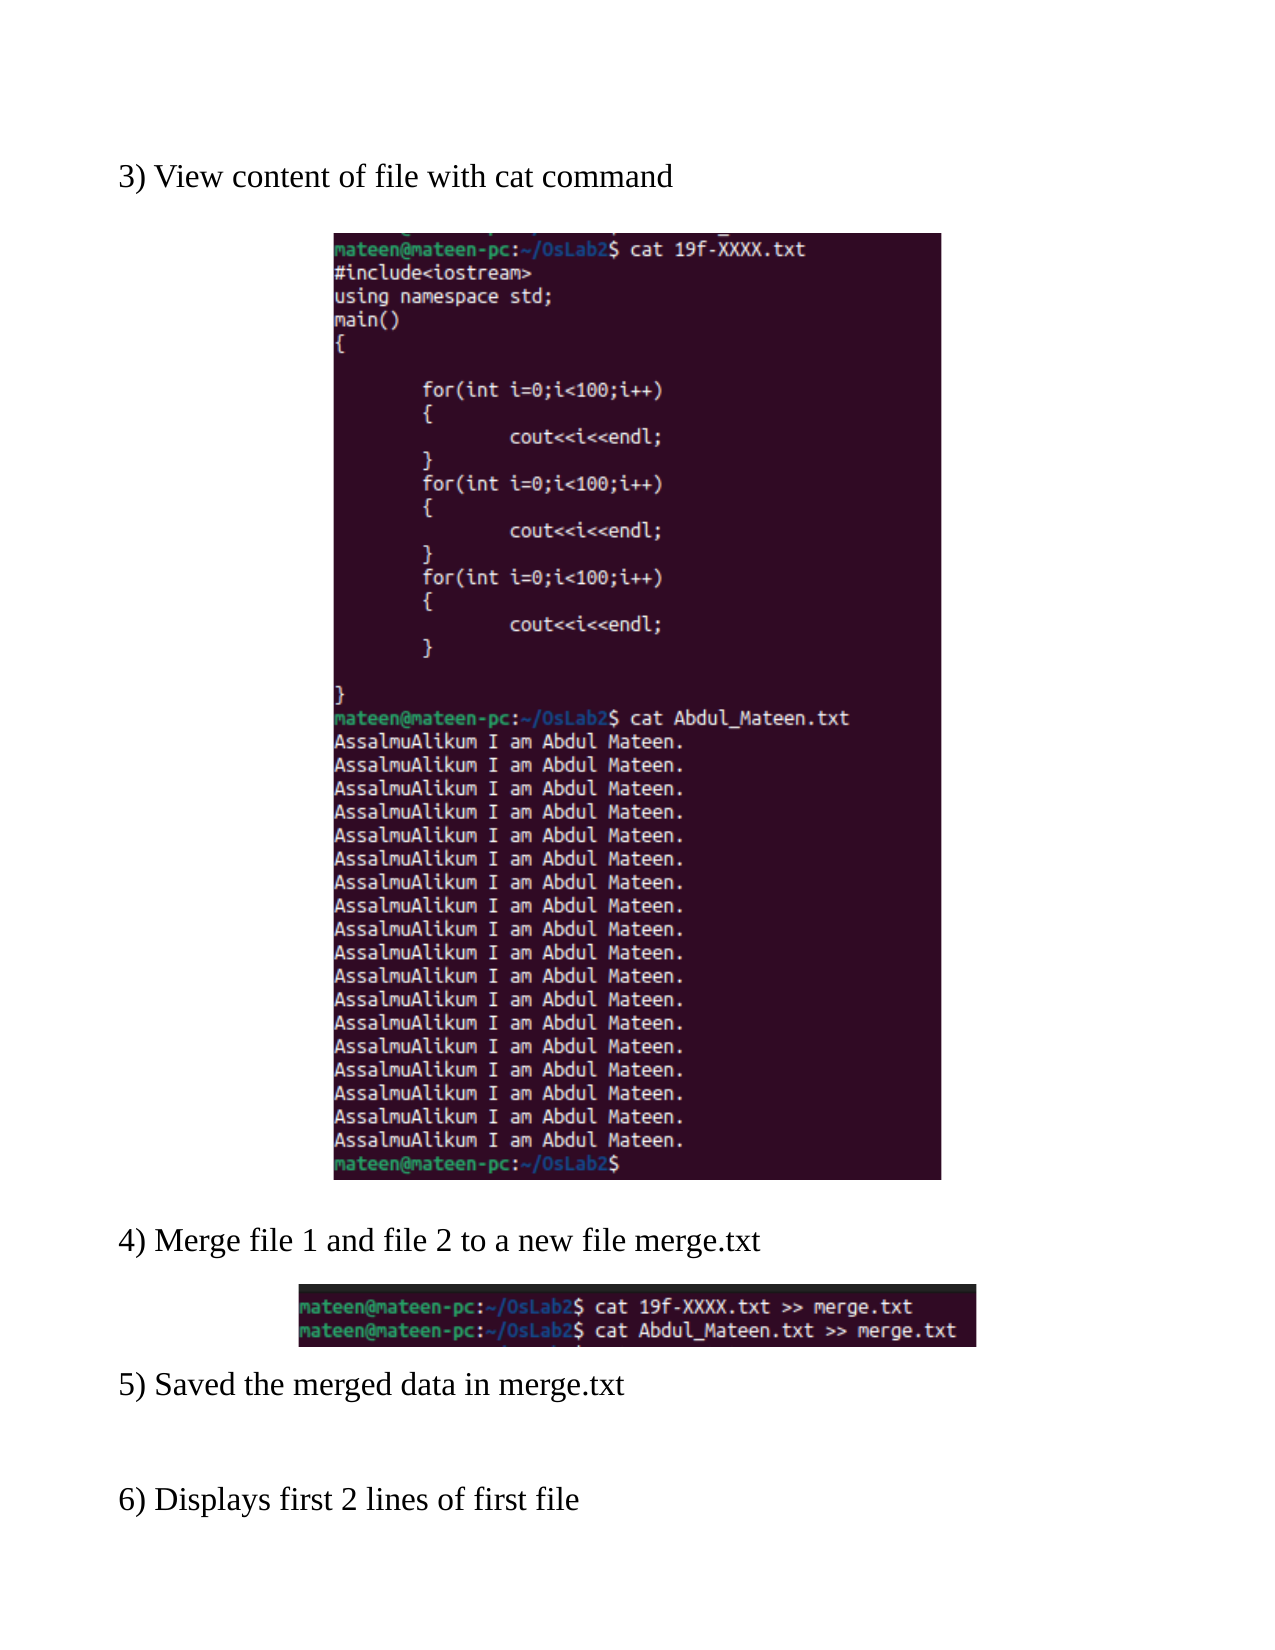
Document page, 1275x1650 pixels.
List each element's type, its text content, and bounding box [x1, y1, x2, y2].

picture [298, 1284, 977, 1347]
text 3) View content of file with cat command [118, 156, 1157, 195]
text 4) Merge file 1 and file 2 to a new file merge.txt [118, 1220, 1157, 1258]
text 5) Saved the merged data in merge.txt [118, 1364, 1157, 1402]
picture [333, 233, 942, 1180]
text 6) Displays first 2 lines of first file [118, 1479, 1157, 1517]
